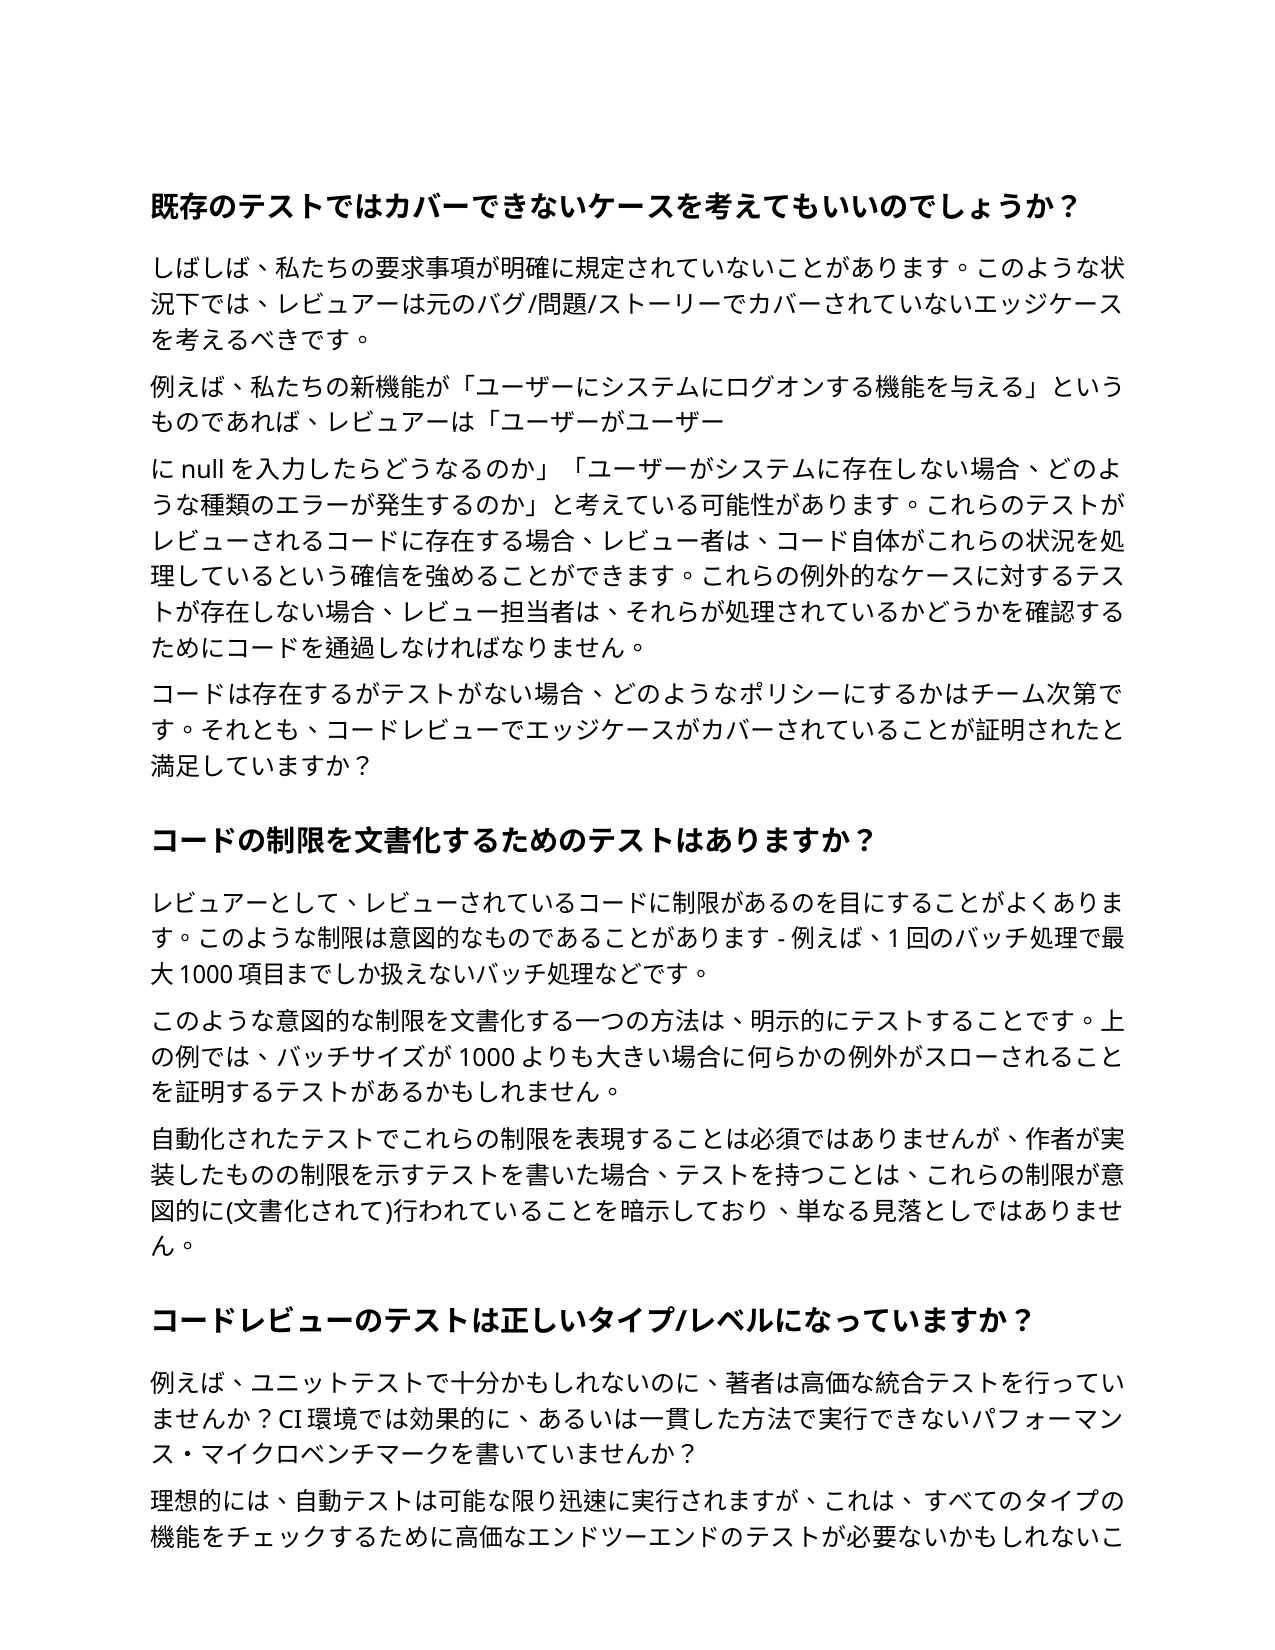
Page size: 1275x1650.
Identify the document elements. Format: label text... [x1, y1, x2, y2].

subtitle コードレビューのテストは正しいタイプ/レベルになっていますか？ [150, 1300, 1275, 1340]
text コードは存在するがテストがない場合、どのようなポリシーにするかはチーム次第です。それとも、コードレビューでエッジケースがカバーされていることが証明されたと満足していますか？ [150, 677, 1126, 783]
subtitle コードの制限を文書化するためのテストはありますか？ [150, 820, 1275, 860]
subtitle 既存のテストではカバーできないケースを考えてもいいのでしょうか？ [150, 186, 1275, 226]
text しばしば、私たちの要求事項が明確に規定されていないことがあります。このような状況下では、レビュアーは元のバグ/問題/ストーリーでカバーされていないエッジケースを考えるべきです。 [150, 251, 1126, 357]
text レビュアーとして、レビューされているコードに制限があるのを目にすることがよくあります。このような制限は意図的なものであることがあります - 例えば、1回のバッチ処理で最大1000項目までしか扱えないバッチ処理などです。 [150, 885, 1126, 991]
text 自動化されたテストでこれらの制限を表現することは必須ではありませんが、作者が実装したものの制限を示すテストを書いた場合、テストを持つことは、これらの制限が意図的に(文書化されて)行われていることを暗示しており、単なる見落としではありません。 [150, 1122, 1126, 1263]
text 例えば、ユニットテストで十分かもしれないのに、著者は高価な統合テストを行っていませんか？CI環境では効果的に、あるいは一貫した方法で実行できないパフォーマンス・マイクロベンチマークを書いていませんか？ [150, 1366, 1126, 1471]
text 例えば、私たちの新機能が「ユーザーにシステムにログオンする機能を与える」というものであれば、レビュアーは「ユーザーがユーザー [150, 369, 1126, 439]
text このような意図的な制限を文書化する一つの方法は、明示的にテストすることです。上の例では、バッチサイズが1000よりも大きい場合に何らかの例外がスローされることを証明するテストがあるかもしれません。 [150, 1003, 1126, 1109]
text にnullを入力したらどうなるのか」「ユーザーがシステムに存在しない場合、どのような種類のエラーが発生するのか」と考えている可能性があります。これらのテストがレビューされるコードに存在する場合、レビュー者は、コード自体がこれらの状況を処理しているという確信を強めることができます。これらの例外的なケースに対するテストが存在しない場合、レビュー担当者は、それらが処理されているかどうかを確認するためにコードを通過しなければなりません。 [150, 452, 1126, 664]
text 理想的には、自動テストは可能な限り迅速に実行されますが、これは、すべてのタイプの機能をチェックするために高価なエンドツーエンドのテストが必要ないかもしれないこ [150, 1484, 1126, 1553]
